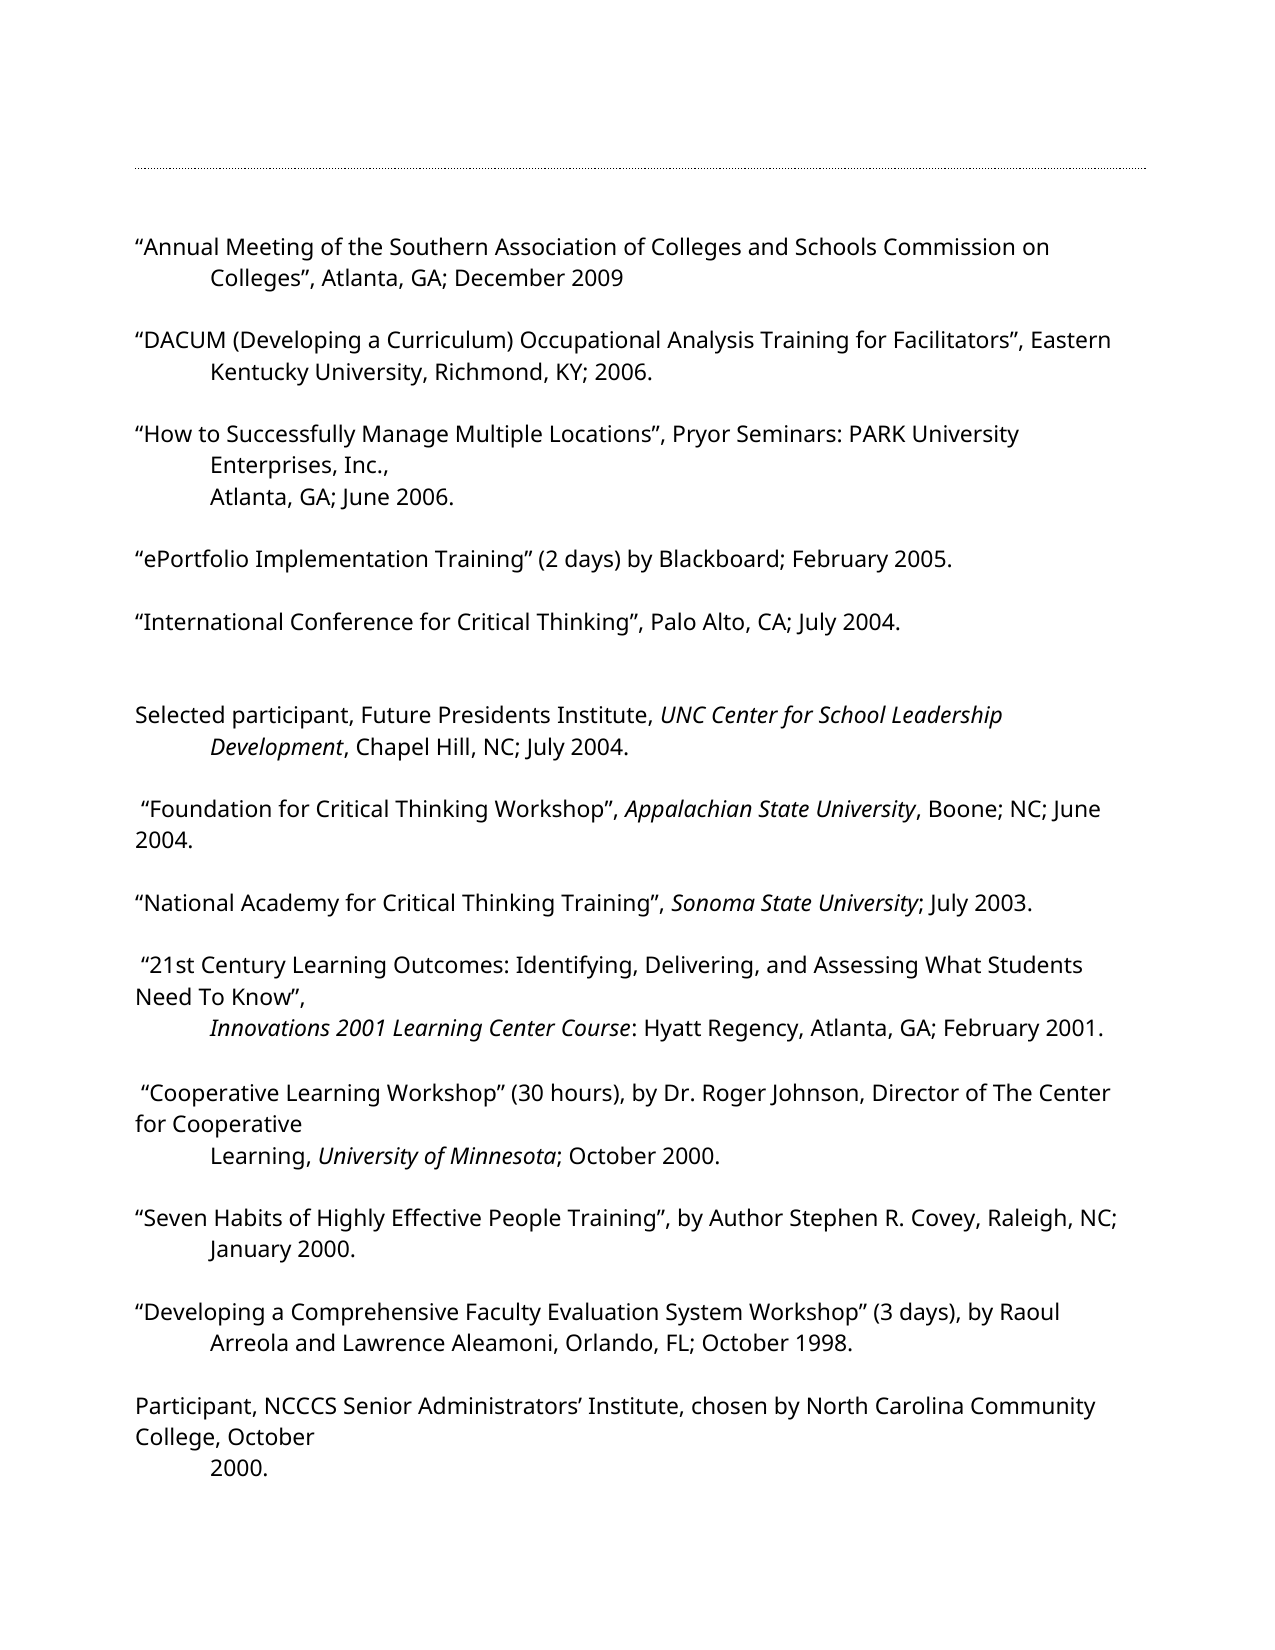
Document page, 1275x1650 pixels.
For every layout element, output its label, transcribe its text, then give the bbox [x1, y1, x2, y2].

text Participant, NCCCS Senior Administrators’ Institute, chosen by North Carolina Community College, October [135, 1390, 1146, 1452]
text “Seven Habits of Highly Effective People Training”, by Author Stephen R. Covey, Raleigh, NC; January 2000. [135, 1202, 1146, 1265]
text “How to Successfully Manage Multiple Locations”, Pryor Seminars: PARK University Enterprises, Inc., [135, 418, 1146, 481]
text “Cooperative Learning Workshop” (30 hours), by Dr. Roger Johnson, Director of The Center for Cooperative [135, 1077, 1146, 1140]
text “Developing a Comprehensive Faculty Evaluation System Workshop” (3 days), by Raoul Arreola and Lawrence Aleamoni, Orlando, FL; October 1998. [135, 1296, 1146, 1358]
text Atlanta, GA; June 2006. [210, 481, 1146, 512]
text “Annual Meeting of the Southern Association of Colleges and Schools Commission on Colleges”, Atlanta, GA; December 2009 [135, 231, 1146, 293]
text “ePortfolio Implementation Training” (2 days) by Blackboard; February 2005. [135, 543, 1146, 574]
text Selected participant, Future Presidents Institute, UNC Center for School Leadership Development, Chapel Hill, NC; July 2004. [135, 699, 1146, 762]
text “National Academy for Critical Thinking Training”, Sonoma State University; July 2003. [135, 887, 1146, 918]
text “Foundation for Critical Thinking Workshop”, Appalachian State University, Boone; NC; June 2004. [135, 793, 1146, 856]
text Innovations 2001 Learning Center Course: Hyatt Regency, Atlanta, GA; February 2001. [135, 1012, 1146, 1043]
text Learning, University of Minnesota; October 2000. [135, 1140, 1146, 1171]
text “International Conference for Critical Thinking”, Palo Alto, CA; July 2004. [135, 606, 1146, 637]
text 2000. [135, 1452, 1146, 1483]
text “DACUM (Developing a Curriculum) Occupational Analysis Training for Facilitators”, Eastern Kentucky University, Richmond, KY; 2006. [135, 324, 1146, 387]
text “21st Century Learning Outcomes: Identifying, Delivering, and Assessing What Students Need To Know”, [135, 949, 1146, 1012]
